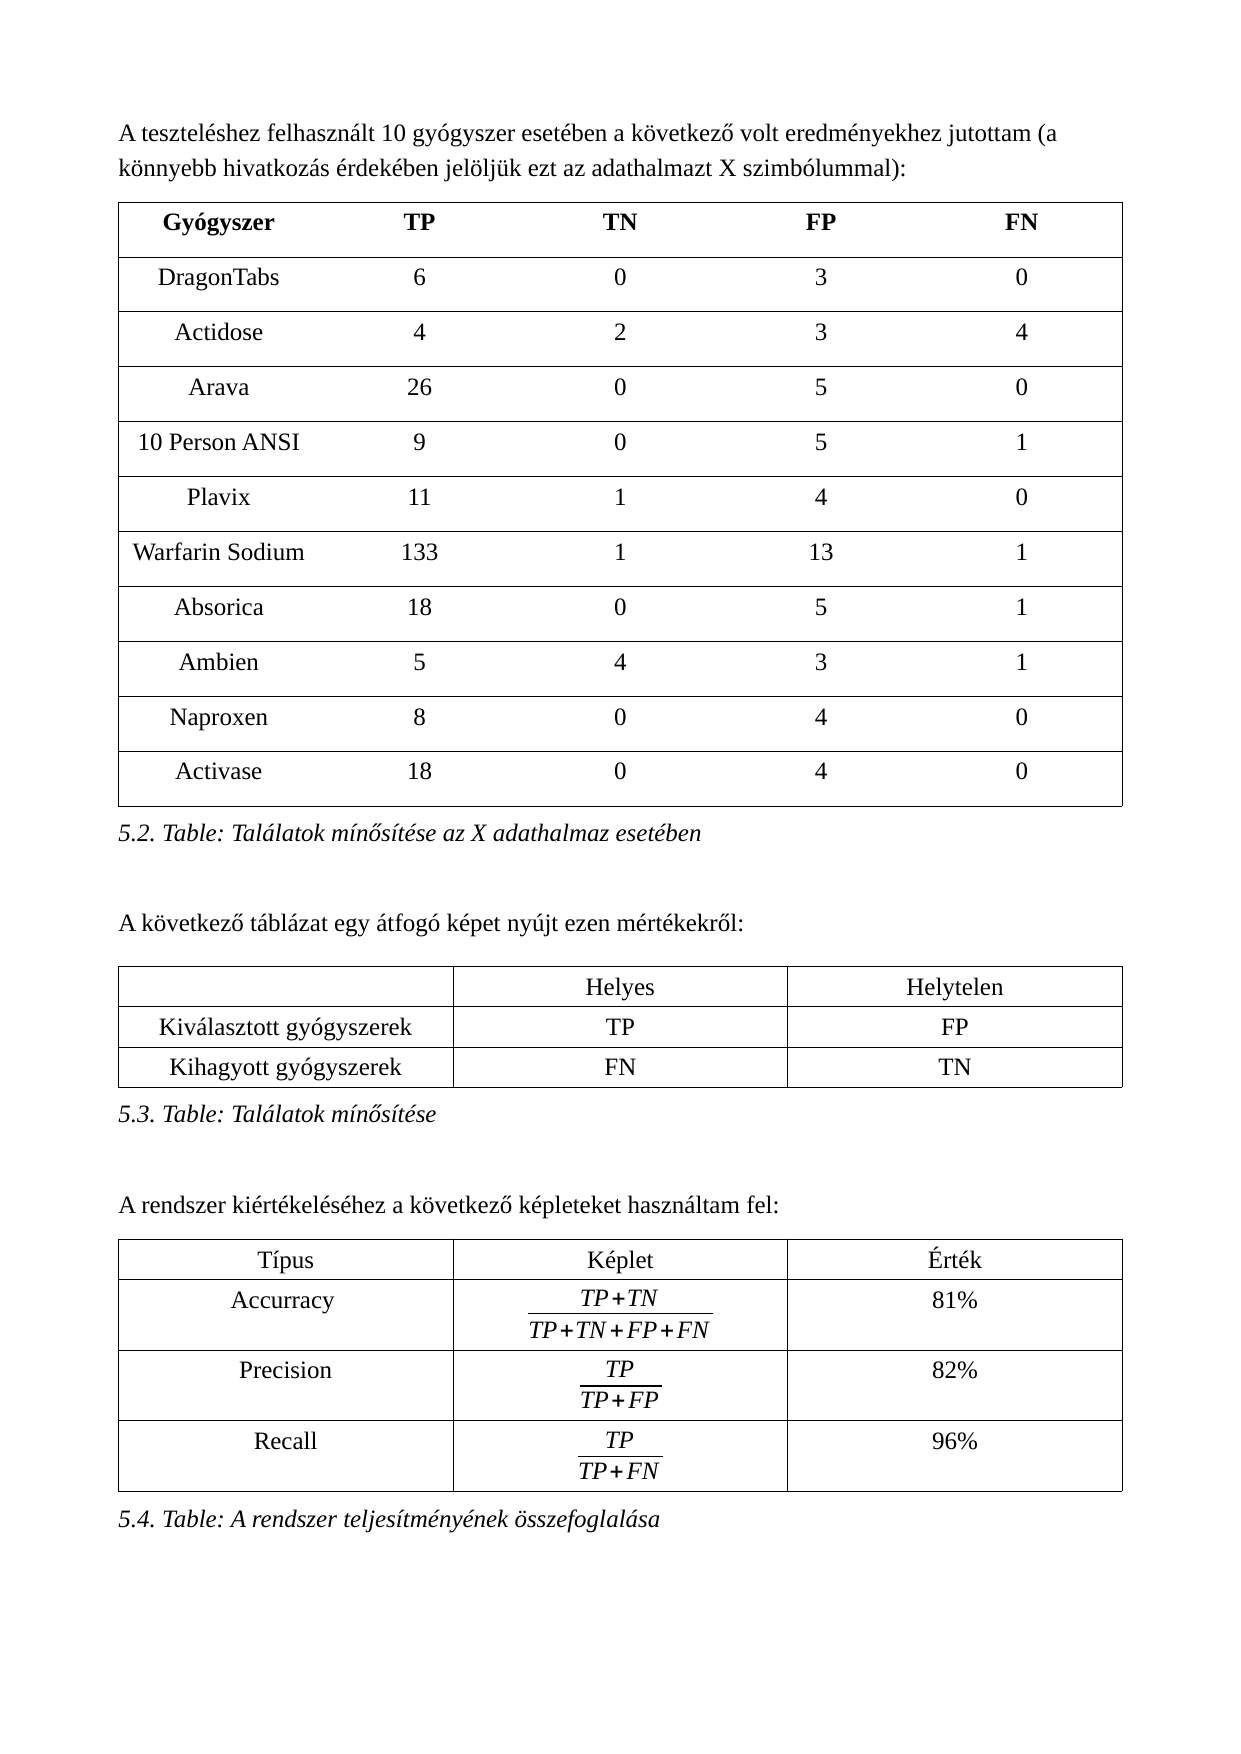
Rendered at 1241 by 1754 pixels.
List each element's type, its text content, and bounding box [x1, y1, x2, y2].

table_cell 82% [788, 1351, 1122, 1420]
table_cell 4 [720, 697, 921, 751]
table_header FP [720, 203, 921, 257]
table_cell Naproxen [119, 697, 319, 751]
table_cell 1 [921, 532, 1122, 586]
table_cell 3 [720, 258, 921, 311]
table_cell TP [454, 1007, 787, 1047]
table_cell 2 [520, 312, 720, 366]
table_header Képlet [454, 1240, 787, 1279]
table_cell [454, 1421, 787, 1491]
table_cell Accurracy [119, 1280, 453, 1350]
table_cell 133 [319, 532, 520, 586]
table_cell Absorica [119, 587, 319, 641]
text 5.2. Table: Találatok mínősítése az X adathalmaz esetében [118, 818, 1122, 847]
table_cell 8 [319, 697, 520, 751]
text A teszteléshez felhasznált 10 gyógyszer esetében a következő volt eredményekhez jutottam (a könnyebb hivatkozás érdekében jelöljük ezt az adathalmazt X szimbólummal): [118, 118, 1122, 181]
table_cell 1 [921, 642, 1122, 696]
table_cell 4 [720, 477, 921, 531]
table_header FN [921, 203, 1122, 257]
table_cell [454, 1351, 787, 1420]
table_cell 0 [921, 752, 1122, 806]
table_cell 3 [720, 312, 921, 366]
table_cell 1 [520, 532, 720, 586]
table_cell 4 [921, 312, 1122, 366]
table_cell Actidose [119, 312, 319, 366]
table_cell 0 [520, 422, 720, 476]
table_cell Warfarin Sodium [119, 532, 319, 586]
table_cell 0 [921, 697, 1122, 751]
table_cell 4 [520, 642, 720, 696]
table_cell 4 [319, 312, 520, 366]
table_cell 0 [921, 477, 1122, 531]
table_header Érték [788, 1240, 1122, 1279]
table_cell 5 [319, 642, 520, 696]
text A rendszer kiértékeléséhez a következő képleteket használtam fel: [118, 1190, 1122, 1218]
table_cell 10 Person ANSI [119, 422, 319, 476]
table_header Gyógyszer [119, 203, 319, 257]
table_cell 0 [520, 587, 720, 641]
table_cell Activase [119, 752, 319, 806]
table_cell 0 [921, 367, 1122, 421]
table_cell Arava [119, 367, 319, 421]
table_cell 18 [319, 752, 520, 806]
table_cell 1 [921, 587, 1122, 641]
table_cell 81% [788, 1280, 1122, 1350]
table_cell FN [454, 1048, 787, 1087]
table_header Helyes [454, 967, 787, 1006]
table_cell 96% [788, 1421, 1122, 1491]
table_cell Plavix [119, 477, 319, 531]
table_header Helytelen [788, 967, 1122, 1006]
table_cell 1 [520, 477, 720, 531]
table_cell 26 [319, 367, 520, 421]
table_cell Recall [119, 1421, 453, 1491]
table_cell 9 [319, 422, 520, 476]
text A következő táblázat egy átfogó képet nyújt ezen mértékekről: [118, 908, 1122, 937]
table_cell 5 [720, 367, 921, 421]
table_header TP [319, 203, 520, 257]
table_header TN [520, 203, 720, 257]
table_cell 0 [520, 367, 720, 421]
table_cell 6 [319, 258, 520, 311]
table_cell 5 [720, 587, 921, 641]
table_cell DragonTabs [119, 258, 319, 311]
text 5.3. Table: Találatok mínősítése [118, 1099, 1122, 1128]
table_cell 1 [921, 422, 1122, 476]
table_cell 0 [520, 752, 720, 806]
table_cell 5 [720, 422, 921, 476]
text 5.4. Table: A rendszer teljesítményének összefoglalása [118, 1504, 1122, 1532]
table_header [119, 967, 453, 1006]
table_cell Precision [119, 1351, 453, 1420]
table_header Típus [119, 1240, 453, 1279]
table_cell TN [788, 1048, 1122, 1087]
table_cell 18 [319, 587, 520, 641]
table_cell Kiválasztott gyógyszerek [119, 1007, 453, 1047]
table_cell 3 [720, 642, 921, 696]
table_cell [454, 1280, 787, 1350]
table_cell 4 [720, 752, 921, 806]
table_cell 0 [921, 258, 1122, 311]
table_cell FP [788, 1007, 1122, 1047]
table_cell 13 [720, 532, 921, 586]
table_cell Kihagyott gyógyszerek [119, 1048, 453, 1087]
table_cell 11 [319, 477, 520, 531]
table_cell 0 [520, 697, 720, 751]
table_cell Ambien [119, 642, 319, 696]
table_cell 0 [520, 258, 720, 311]
